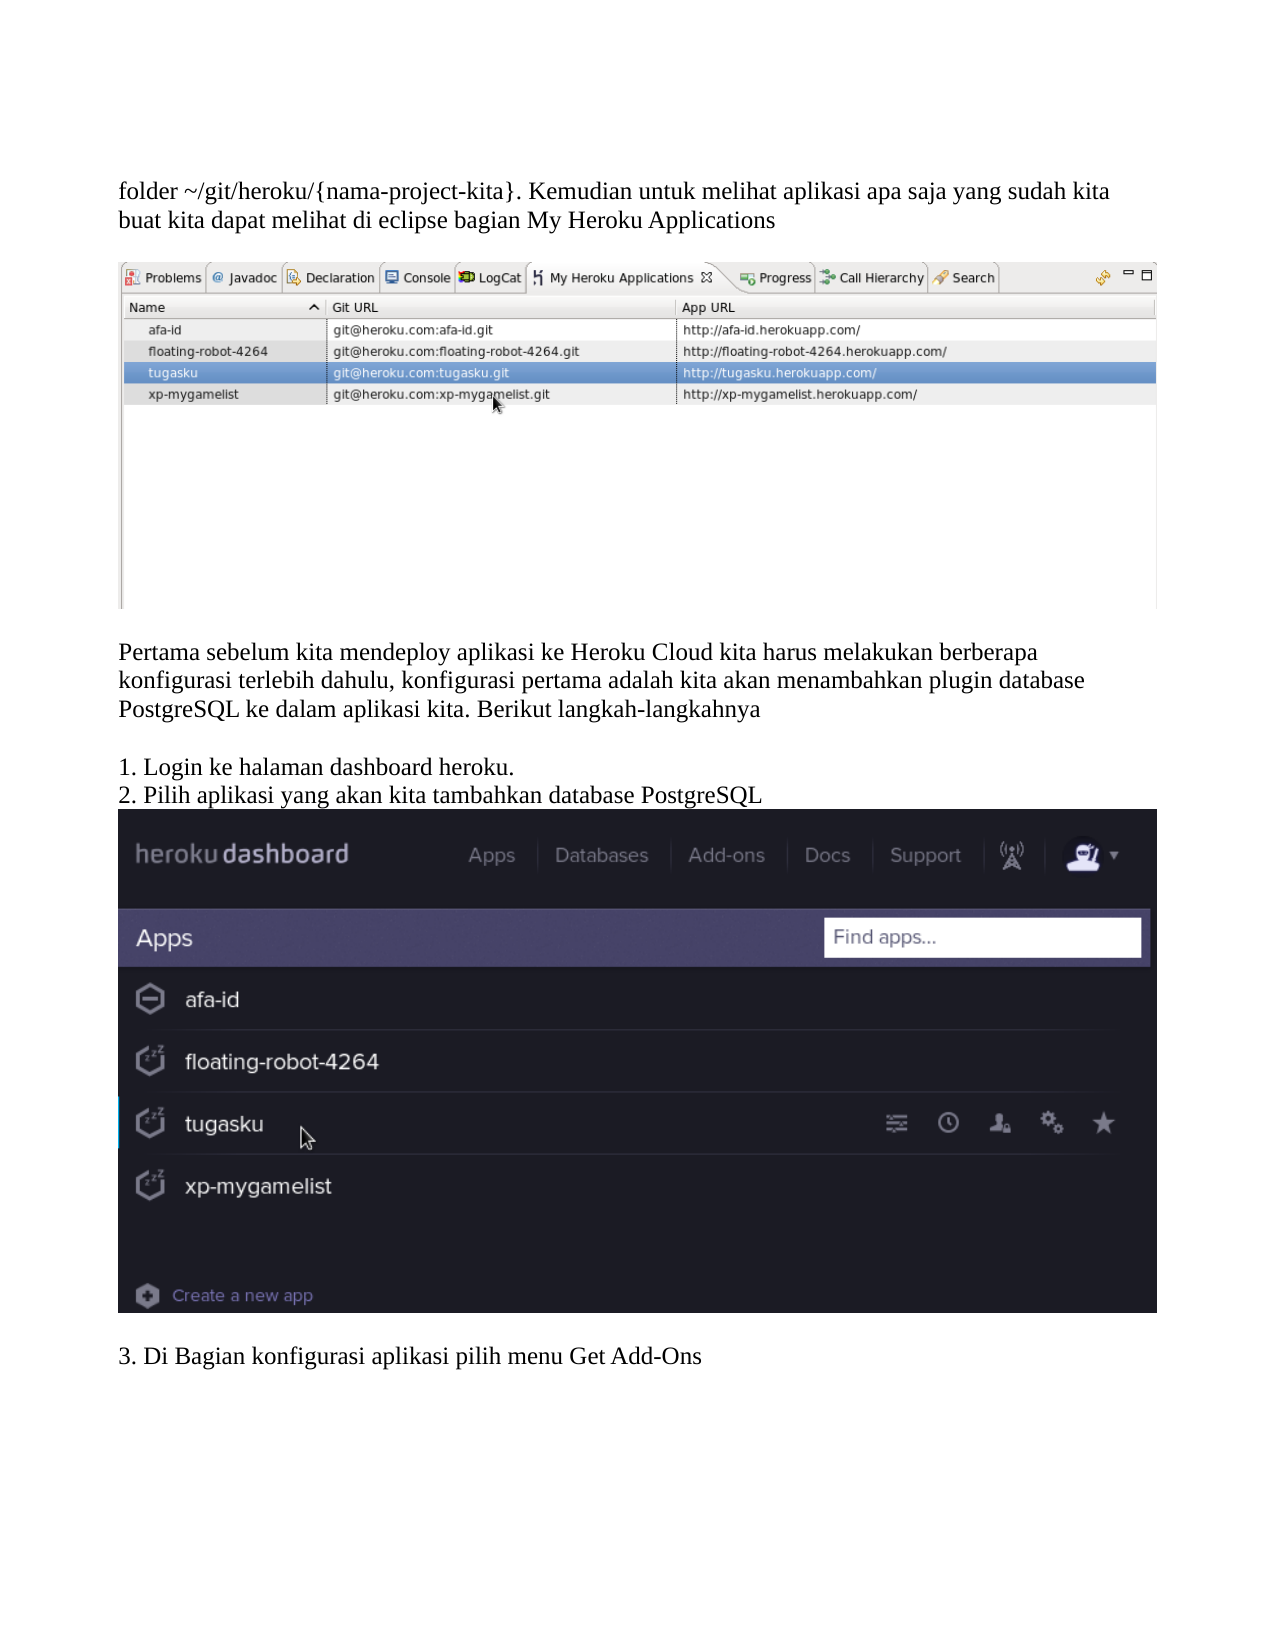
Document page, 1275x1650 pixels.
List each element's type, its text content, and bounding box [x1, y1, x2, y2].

text 1. Login ke halaman dashboard heroku. [118, 752, 1157, 781]
text 2. Pilih aplikasi yang akan kita tambahkan database PostgreSQL [118, 781, 1157, 809]
text folder ~/git/heroku/{nama-project-kita}. Kemudian untuk melihat aplikasi apa saja yang sudah kita buat kita dapat melihat di eclipse bagian My Heroku Applications [118, 176, 1157, 234]
picture [118, 809, 1157, 1313]
text Pertama sebelum kita mendeploy aplikasi ke Heroku Cloud kita harus melakukan berberapa konfigurasi terlebih dahulu, konfigurasi pertama adalah kita akan menambahkan plugin database PostgreSQL ke dalam aplikasi kita. Berikut langkah-langkahnya [118, 637, 1157, 723]
text 3. Di Bagian konfigurasi aplikasi pilih menu Get Add-Ons [118, 1341, 1157, 1370]
picture [118, 262, 1157, 609]
